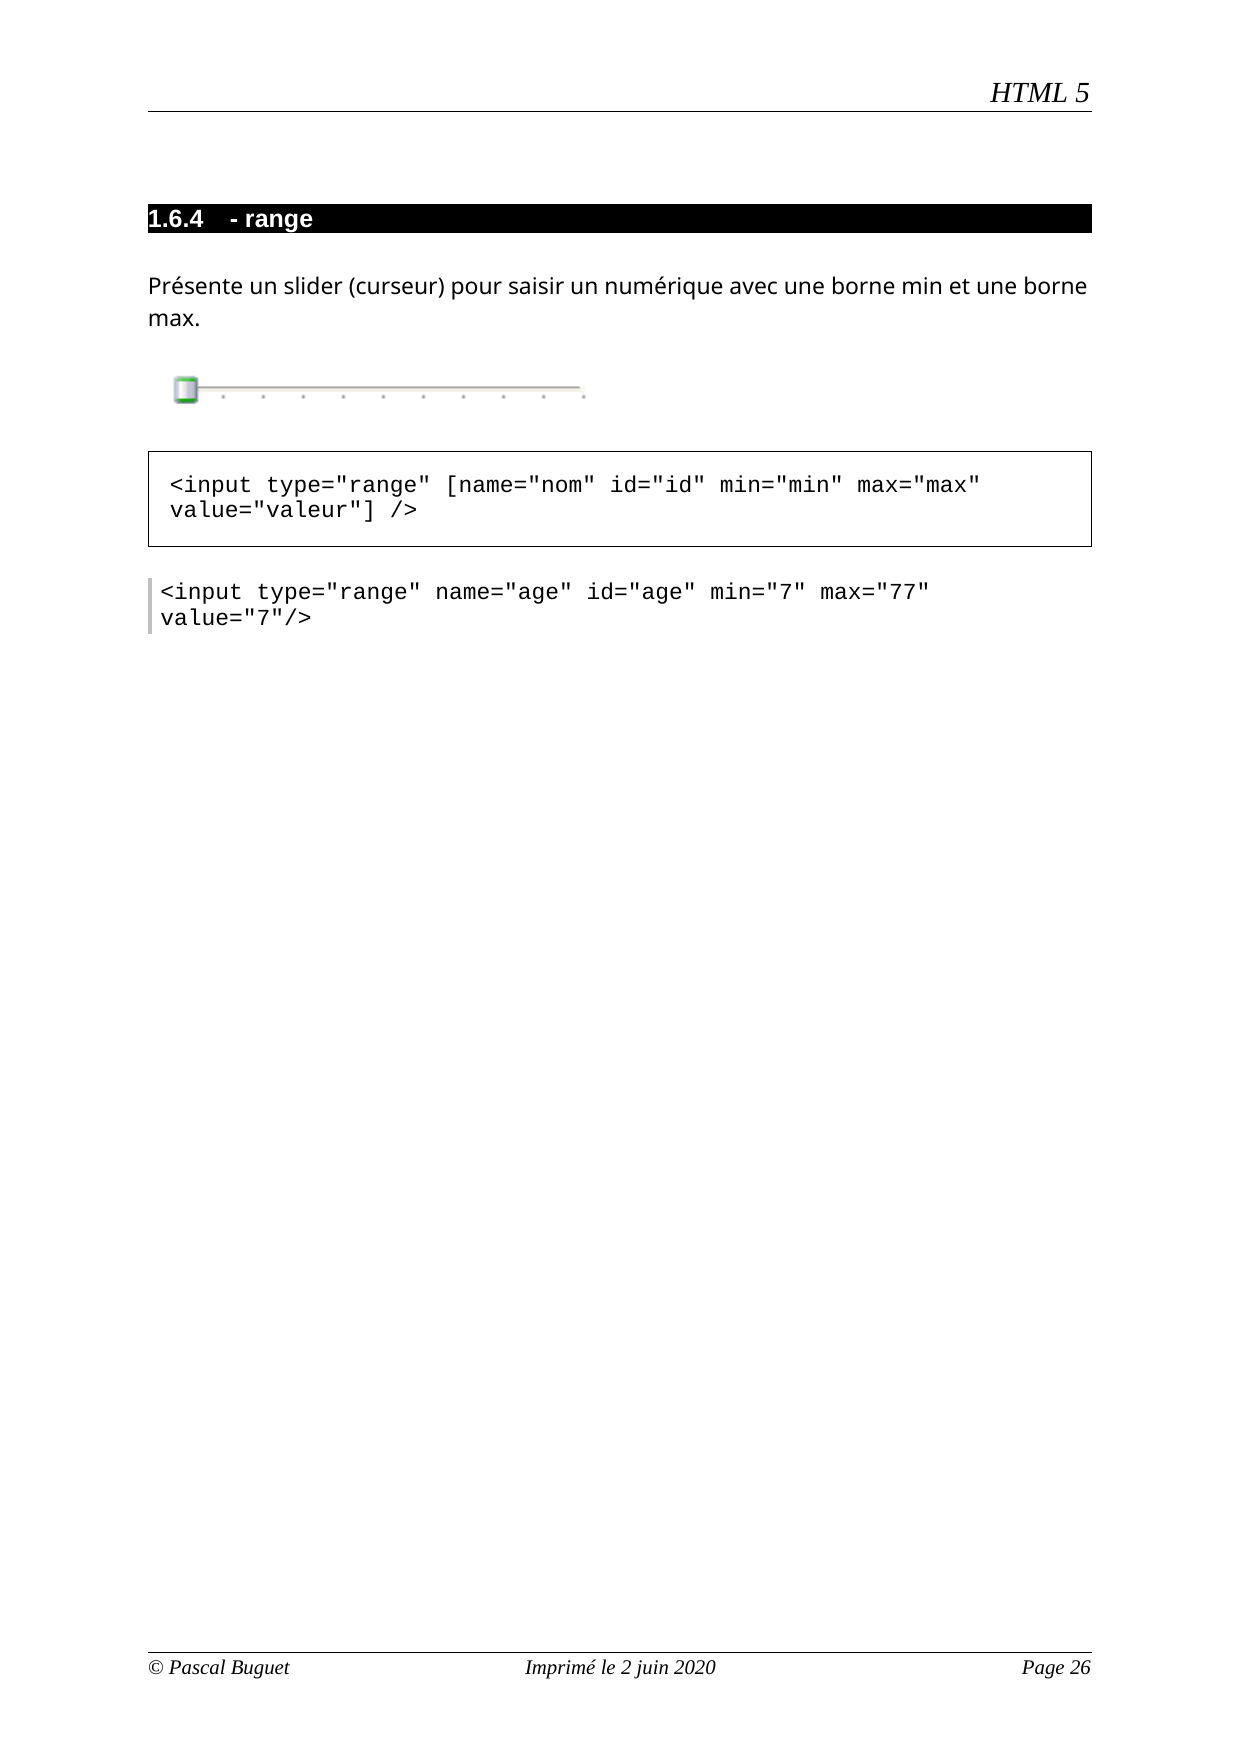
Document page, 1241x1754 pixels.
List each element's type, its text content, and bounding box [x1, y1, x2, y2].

subtitle - range [148, 204, 1092, 233]
text <input type="range" [name="nom" id="id" min="min" max="max" value="valeur"] /> [149, 452, 1091, 546]
text Présente un slider (curseur) pour saisir un numérique avec une borne min et une borne max. [148, 270, 1092, 333]
text <input type="range" name="age" id="age" min="7" max="77" value="7"/> [152, 578, 1092, 634]
